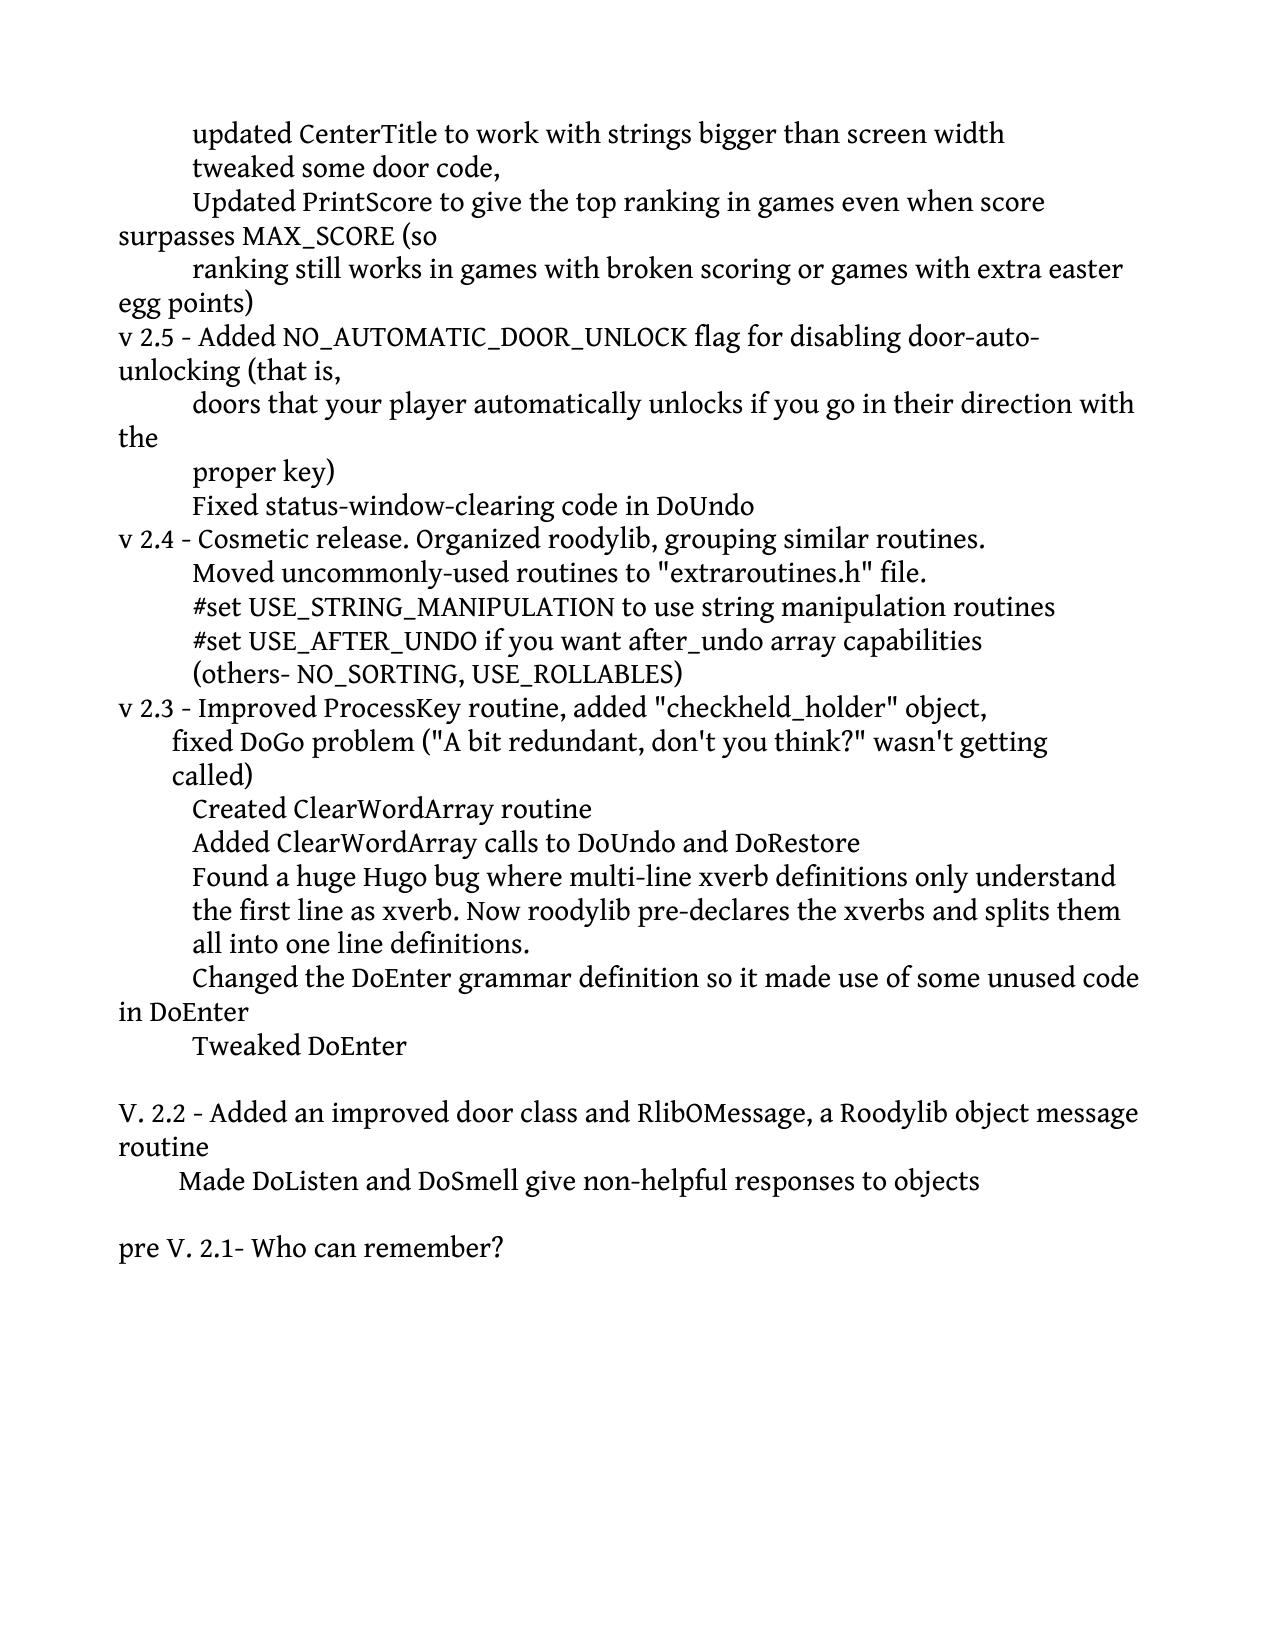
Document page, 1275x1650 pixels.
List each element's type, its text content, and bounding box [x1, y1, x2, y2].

text V. 2.2 - Added an improved door class and RlibOMessage, a Roodylib object message routine [118, 1097, 1157, 1164]
text Found a huge Hugo bug where multi-line xverb definitions only understand [118, 861, 1157, 894]
text Made DoListen and DoSmell give non-helpful responses to objects [118, 1164, 1157, 1198]
text v 2.3 - Improved ProcessKey routine, added "checkheld_holder" object, [118, 692, 1157, 726]
text Moved uncommonly-used routines to "extraroutines.h" file. [118, 557, 1157, 591]
text fixed DoGo problem ("A bit redundant, don't you think?" wasn't getting [118, 726, 1157, 759]
text updated CenterTitle to work with strings bigger than screen width [118, 118, 1157, 152]
text Updated PrintScore to give the top ranking in games even when score surpasses MAX_SCORE (so [118, 186, 1157, 253]
text the first line as xverb. Now roodylib pre-declares the xverbs and splits them [118, 894, 1157, 928]
text #set USE_STRING_MANIPULATION to use string manipulation routines [118, 591, 1157, 624]
text proper key) [118, 456, 1157, 489]
text all into one line definitions. [118, 928, 1157, 962]
text v 2.4 - Cosmetic release. Organized roodylib, grouping similar routines. [118, 523, 1157, 557]
text Tweaked DoEnter [118, 1029, 1157, 1063]
text Changed the DoEnter grammar definition so it made use of some unused code in DoEnter [118, 962, 1157, 1029]
text Created ClearWordArray routine [118, 793, 1157, 827]
text v 2.5 - Added NO_AUTOMATIC_DOOR_UNLOCK flag for disabling door-auto-unlocking (that is, [118, 321, 1157, 388]
text #set USE_AFTER_UNDO if you want after_undo array capabilities [118, 624, 1157, 658]
text Fixed status-window-clearing code in DoUndo [118, 489, 1157, 523]
text (others- NO_SORTING, USE_ROLLABLES) [118, 658, 1157, 692]
text ranking still works in games with broken scoring or games with extra easter egg points) [118, 253, 1157, 321]
text pre V. 2.1- Who can remember? [118, 1232, 1157, 1266]
text doors that your player automatically unlocks if you go in their direction with the [118, 388, 1157, 456]
text Added ClearWordArray calls to DoUndo and DoRestore [118, 827, 1157, 861]
text tweaked some door code, [118, 152, 1157, 186]
text called) [118, 759, 1157, 793]
